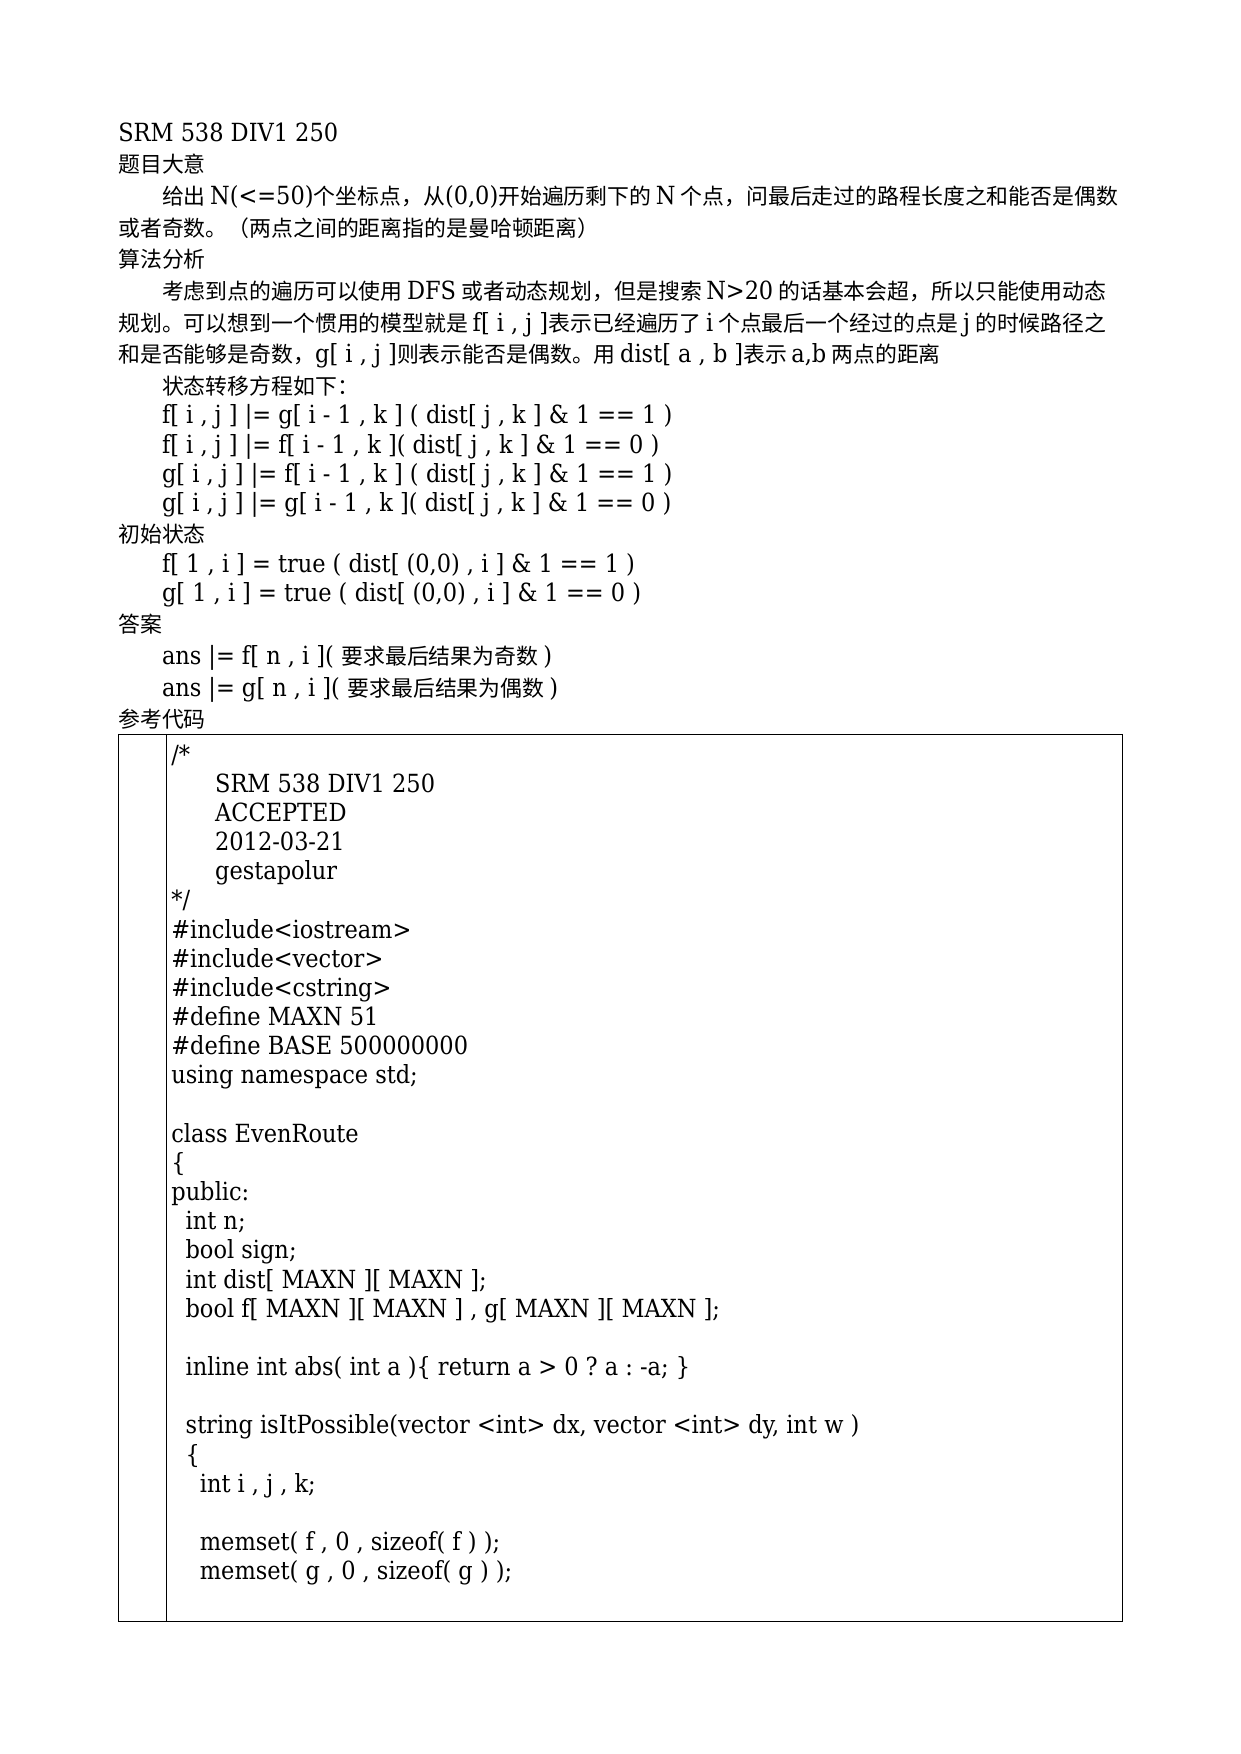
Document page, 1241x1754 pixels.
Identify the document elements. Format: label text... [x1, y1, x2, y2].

text ans |= g[ n , i ]( 要求最后结果为偶数 ) [118, 671, 1122, 702]
text 考虑到点的遍历可以使用DFS或者动态规划，但是搜索N>20的话基本会超，所以只能使用动态规划。可以想到一个惯用的模型就是f[ i , j ]表示已经遍历了i个点最后一个经过的点是j的时候路径之和是否能够是奇数，g[ i , j ]则表示能否是偶数。用dist[ a , b ]表示a,b两点的距离 [118, 274, 1122, 369]
table_header [119, 735, 166, 1621]
text 状态转移方程如下： [118, 369, 1122, 401]
text 题目大意 [118, 147, 1122, 179]
text 参考代码 [118, 702, 1122, 734]
text 给出N(<=50)个坐标点，从(0,0)开始遍历剩下的N个点，问最后走过的路程长度之和能否是偶数或者奇数。（两点之间的距离指的是曼哈顿距离） [118, 179, 1122, 242]
text ans |= f[ n , i ]( 要求最后结果为奇数 ) [118, 639, 1122, 671]
text g[ 1 , i ] = true ( dist[ (0,0) , i ] & 1 == 0 ) [118, 578, 1122, 607]
text g[ i , j ] |= f[ i - 1 , k ] ( dist[ j , k ] & 1 == 1 ) [118, 459, 1122, 488]
text f[ 1 , i ] = true ( dist[ (0,0) , i ] & 1 == 1 ) [118, 549, 1122, 578]
text f[ i , j ] |= g[ i - 1 , k ] ( dist[ j , k ] & 1 == 1 ) [118, 401, 1122, 430]
text f[ i , j ] |= f[ i - 1 , k ]( dist[ j , k ] & 1 == 0 ) [118, 430, 1122, 459]
text SRM 538 DIV1 250 [118, 118, 1122, 147]
table_header /* SRM 538 DIV1 250 ACCEPTED 2012-03-21 gestapolur */ #include<iostream> #include<vector> #include<cstring> #define MAXN 51 #define BASE 500000000 using namespace std; class EvenRoute { public: int n; bool sign; int dist[ MAXN ][ MAXN ]; bool f[ MAXN ][ MAXN ] , g[ MAXN ][ MAXN ]; inline int abs( int a ){ return a > 0 ? a : -a; } string isItPossible(vector <int> dx, vector <int> dy, int w ) { int i , j , k; memset( f , 0 , sizeof( f ) ); memset( g , 0 , sizeof( g ) ); [167, 735, 1122, 1621]
text 算法分析 [118, 242, 1122, 274]
text 初始状态 [118, 517, 1122, 549]
text 答案 [118, 607, 1122, 639]
text g[ i , j ] |= g[ i - 1 , k ]( dist[ j , k ] & 1 == 0 ) [118, 488, 1122, 517]
